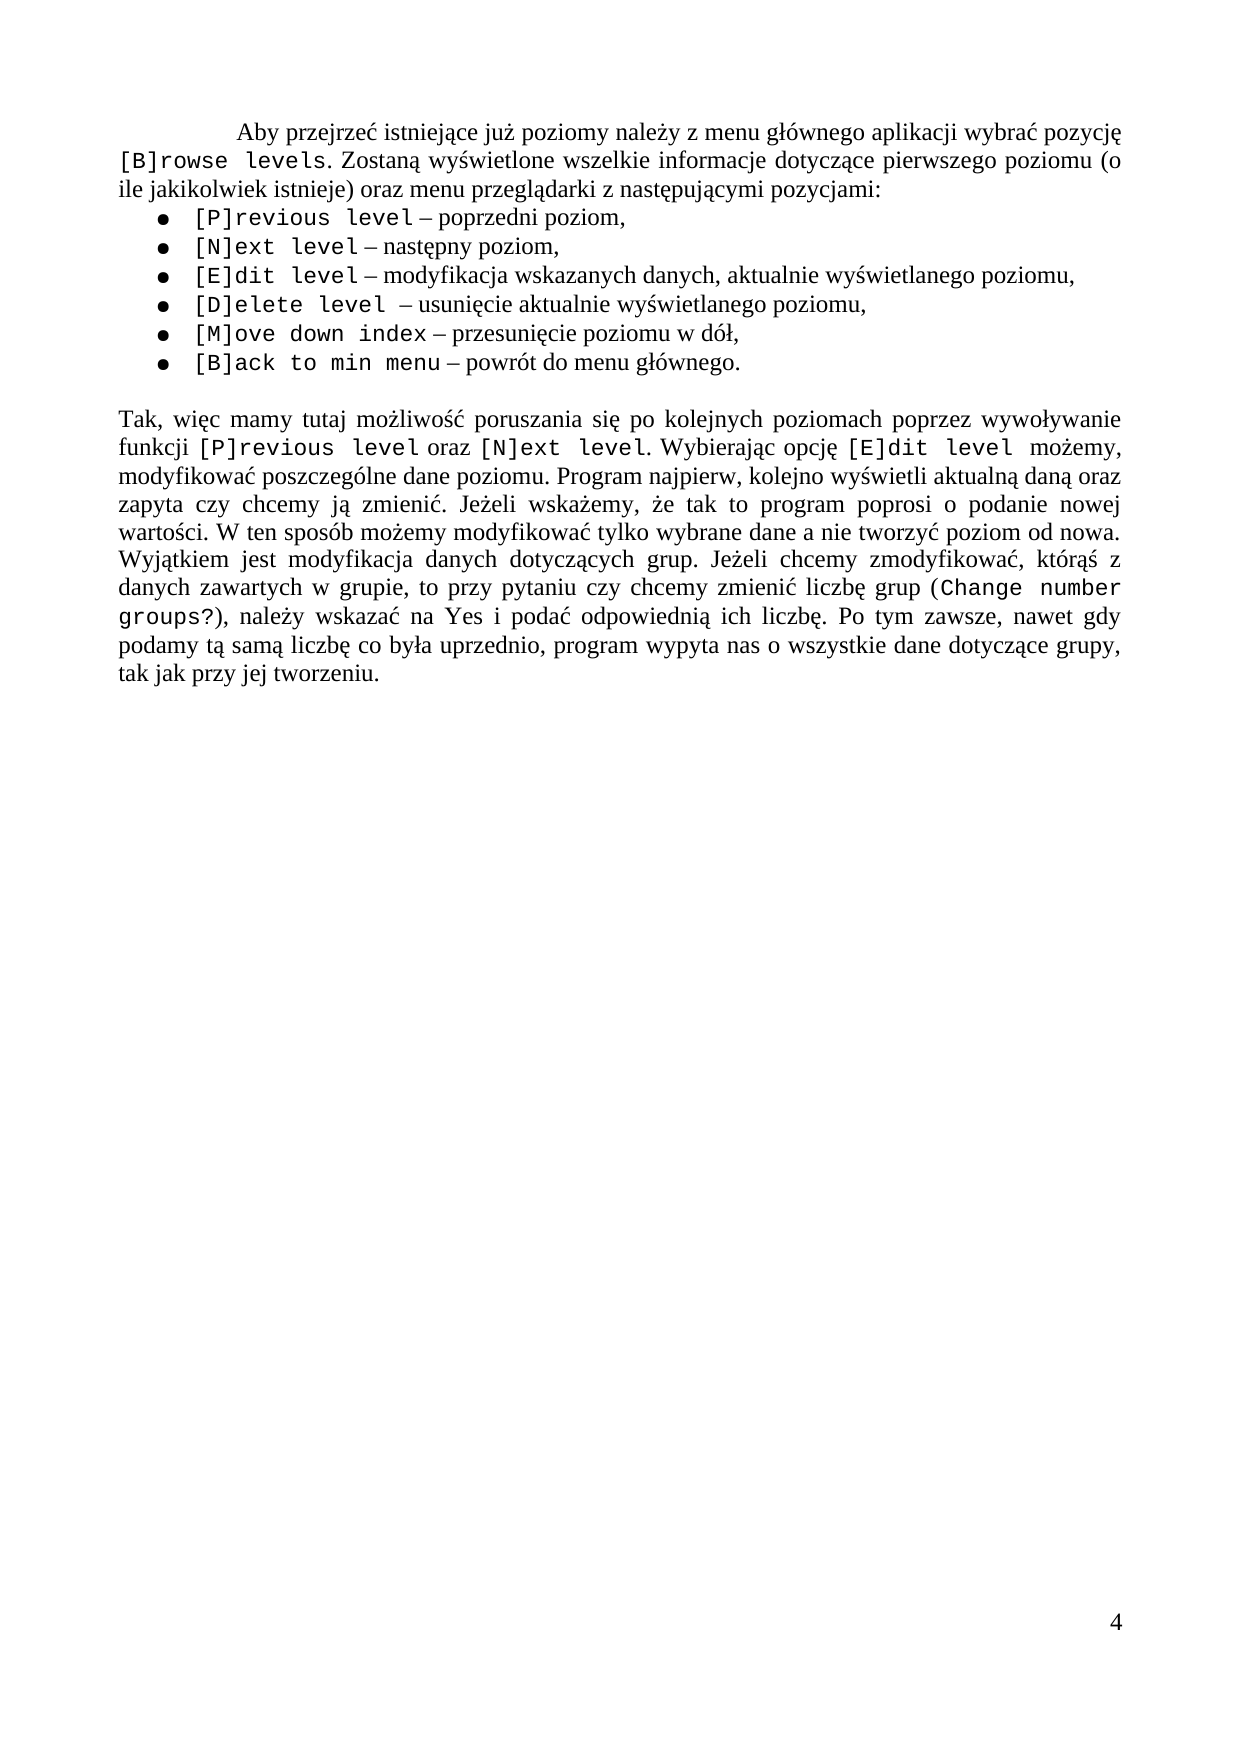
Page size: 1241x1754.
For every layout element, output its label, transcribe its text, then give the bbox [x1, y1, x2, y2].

list [M]ove down index – przesunięcie poziomu w dół, [156, 319, 1122, 348]
list [P]revious level – poprzedni poziom, [156, 203, 1122, 232]
list [N]ext level – następny poziom, [156, 232, 1122, 261]
list [E]dit level – modyfikacja wskazanych danych, aktualnie wyświetlanego poziomu, [156, 261, 1122, 290]
text Aby przejrzeć istniejące już poziomy należy z menu głównego aplikacji wybrać pozycję [B]rowse levels. Zostaną wyświetlone wszelkie informacje dotyczące pierwszego poziomu (o ile jakikolwiek istnieje) oraz menu przeglądarki z następującymi pozycjami: [118, 118, 1122, 203]
list [D]elete level – usunięcie aktualnie wyświetlanego poziomu, [156, 290, 1122, 319]
list [B]ack to min menu – powrót do menu głównego. [156, 348, 1122, 378]
text Tak, więc mamy tutaj możliwość poruszania się po kolejnych poziomach poprzez wywoływanie funkcji [P]revious level oraz [N]ext level. Wybierając opcję [E]dit level możemy, modyfikować poszczególne dane poziomu. Program najpierw, kolejno wyświetli aktualną daną oraz zapyta czy chcemy ją zmienić. Jeżeli wskażemy, że tak to program poprosi o podanie nowej wartości. W ten sposób możemy modyfikować tylko wybrane dane a nie tworzyć poziom od nowa. Wyjątkiem jest modyfikacja danych dotyczących grup. Jeżeli chcemy zmodyfikować, którąś z danych zawartych w grupie, to przy pytaniu czy chcemy zmienić liczbę grup (Change number groups?), należy wskazać na Yes i podać odpowiednią ich liczbę. Po tym zawsze, nawet gdy podamy tą samą liczbę co była uprzednio, program wypyta nas o wszystkie dane dotyczące grupy, tak jak przy jej tworzeniu. [118, 405, 1122, 687]
